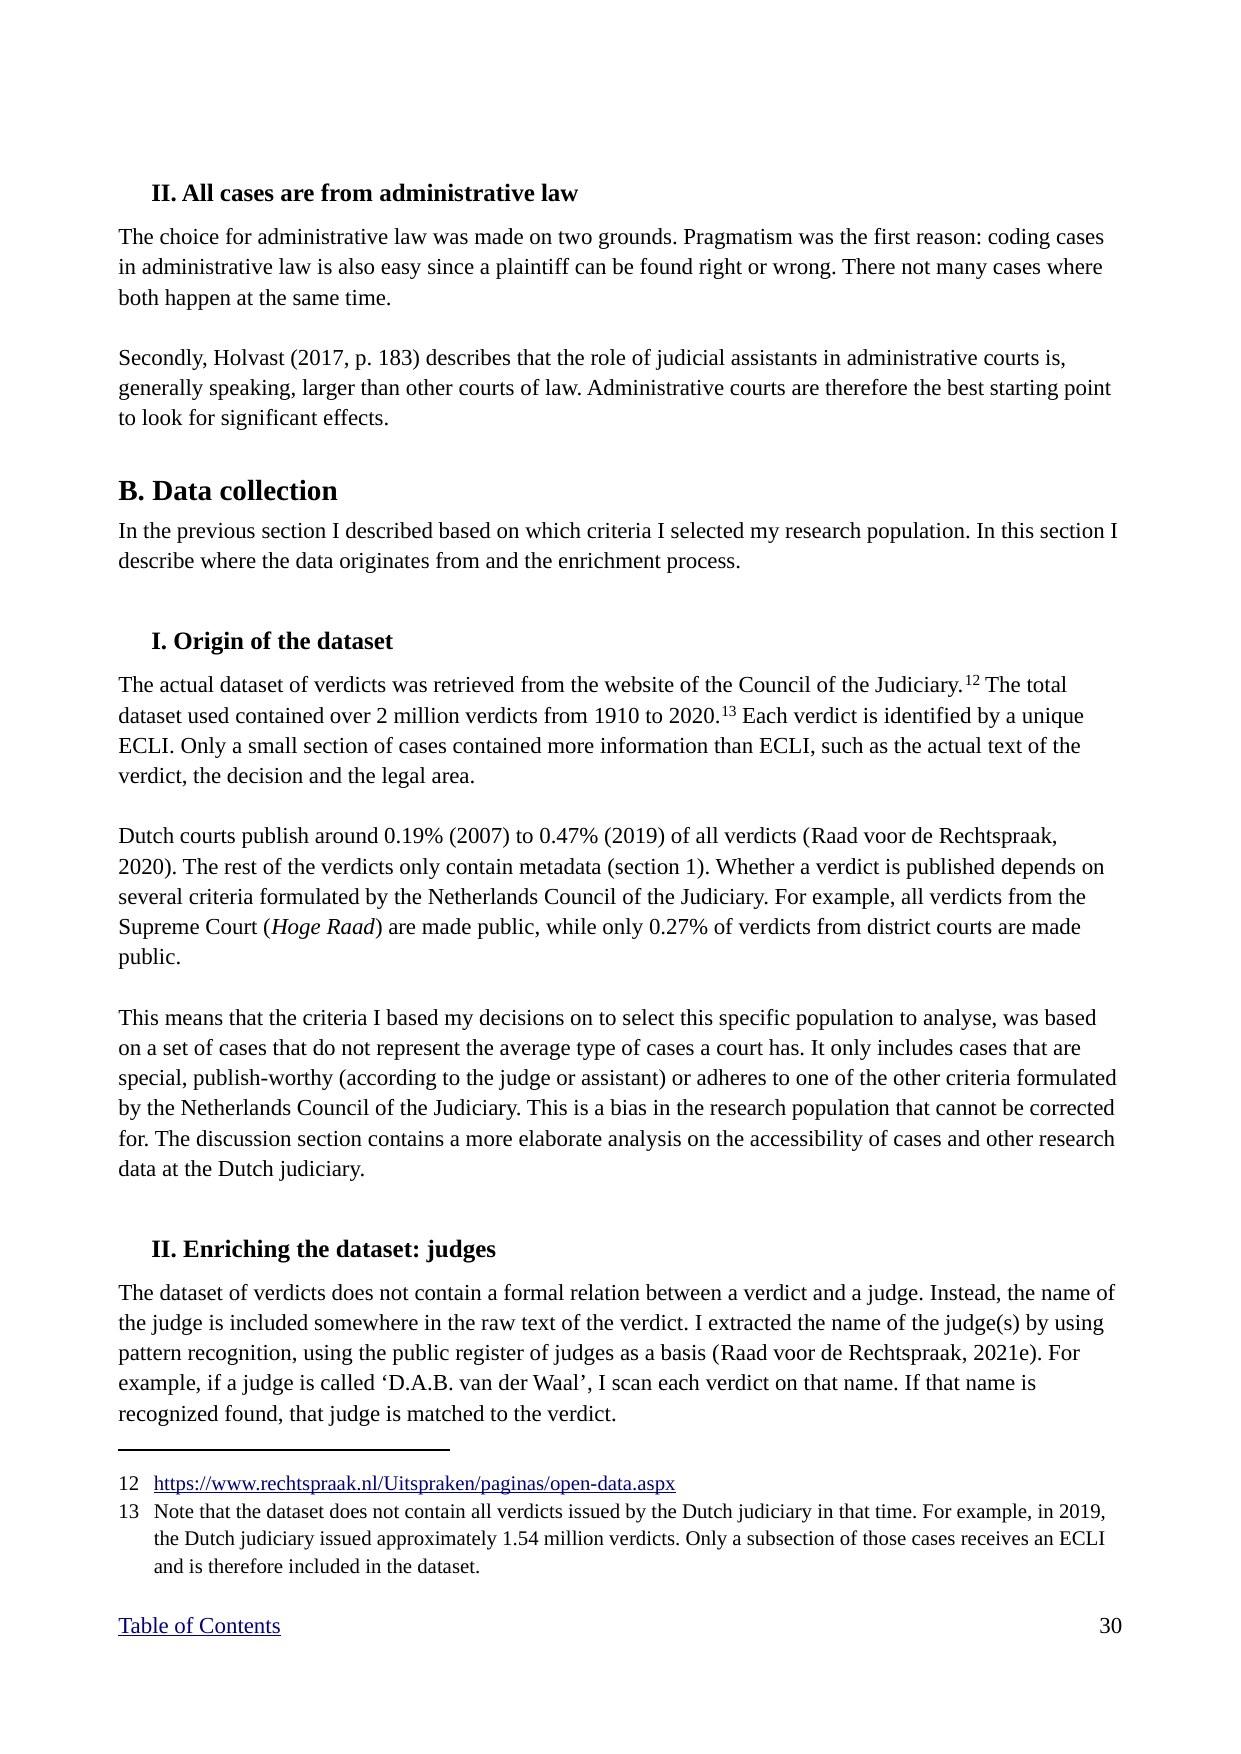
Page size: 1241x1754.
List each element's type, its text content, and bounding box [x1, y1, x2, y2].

text Note that the dataset does not contain all verdicts issued by the Dutch judiciary in that time. For example, in 2019, the Dutch judiciary issued approximately 1.54 million verdicts. Only a subsection of those cases receives an ECLI and is therefore included in the dataset. [118, 1499, 1122, 1578]
text https://www.rechtspraak.nl/Uitspraken/paginas/open-data.aspx [118, 1471, 1122, 1495]
list In the previous section I described based on which criteria I selected my research population. In this section I describe where the data originates from and the enrichment process. [118, 517, 1122, 574]
text The choice for administrative law was made on two grounds. Pragmatism was the first reason: coding cases in administrative law is also easy since a plaintiff can be found right or wrong. There not many cases where both happen at the same time. [118, 223, 1122, 310]
subtitle II. Enriching the dataset: judges [151, 1234, 1122, 1262]
subtitle I. Origin of the dataset [151, 626, 1122, 655]
text Dutch courts publish around 0.19% (2007) to 0.47% (2019) of all verdicts (Raad voor de Rechtspraak, 2020). The rest of the verdicts only contain metadata (section 1). Whether a verdict is published depends on several criteria formulated by the Netherlands Council of the Judiciary. For example, all verdicts from the Supreme Court (Hoge Raad) are made public, while only 0.27% of verdicts from district courts are made public. [118, 822, 1122, 970]
subtitle II. All cases are from administrative law [151, 178, 1122, 207]
text The actual dataset of verdicts was retrieved from the website of the Council of the Judiciary. The total dataset used contained over 2 million verdicts from 1910 to 2020. Each verdict is identified by a unique ECLI. Only a small section of cases contained more information than ECLI, such as the actual text of the verdict, the decision and the legal area. [118, 671, 1122, 788]
text This means that the criteria I based my decisions on to select this specific population to analyse, was based on a set of cases that do not represent the average type of cases a court has. It only includes cases that are special, publish-worthy (according to the judge or assistant) or adheres to one of the other criteria formulated by the Netherlands Council of the Judiciary. This is a bias in the research population that cannot be corrected for. The discussion section contains a more elaborate analysis on the accessibility of cases and other research data at the Dutch judiciary. [118, 1004, 1122, 1181]
text The dataset of verdicts does not contain a formal relation between a verdict and a judge. Instead, the name of the judge is included somewhere in the raw text of the verdict. I extracted the name of the judge(s) by using pattern recognition, using the public register of judges as a basis (Raad voor de Rechtspraak, 2021e). For example, if a judge is called ‘D.A.B. van der Waal’, I scan each verdict on that name. If that name is recognized found, that judge is matched to the verdict. [118, 1279, 1122, 1426]
text Secondly, Holvast (2017, p. 183) describes that the role of judicial assistants in administrative courts is, generally speaking, larger than other courts of law. Administrative courts are therefore the best starting point to look for significant effects. [118, 344, 1122, 431]
subtitle B. Data collection [118, 473, 1122, 506]
